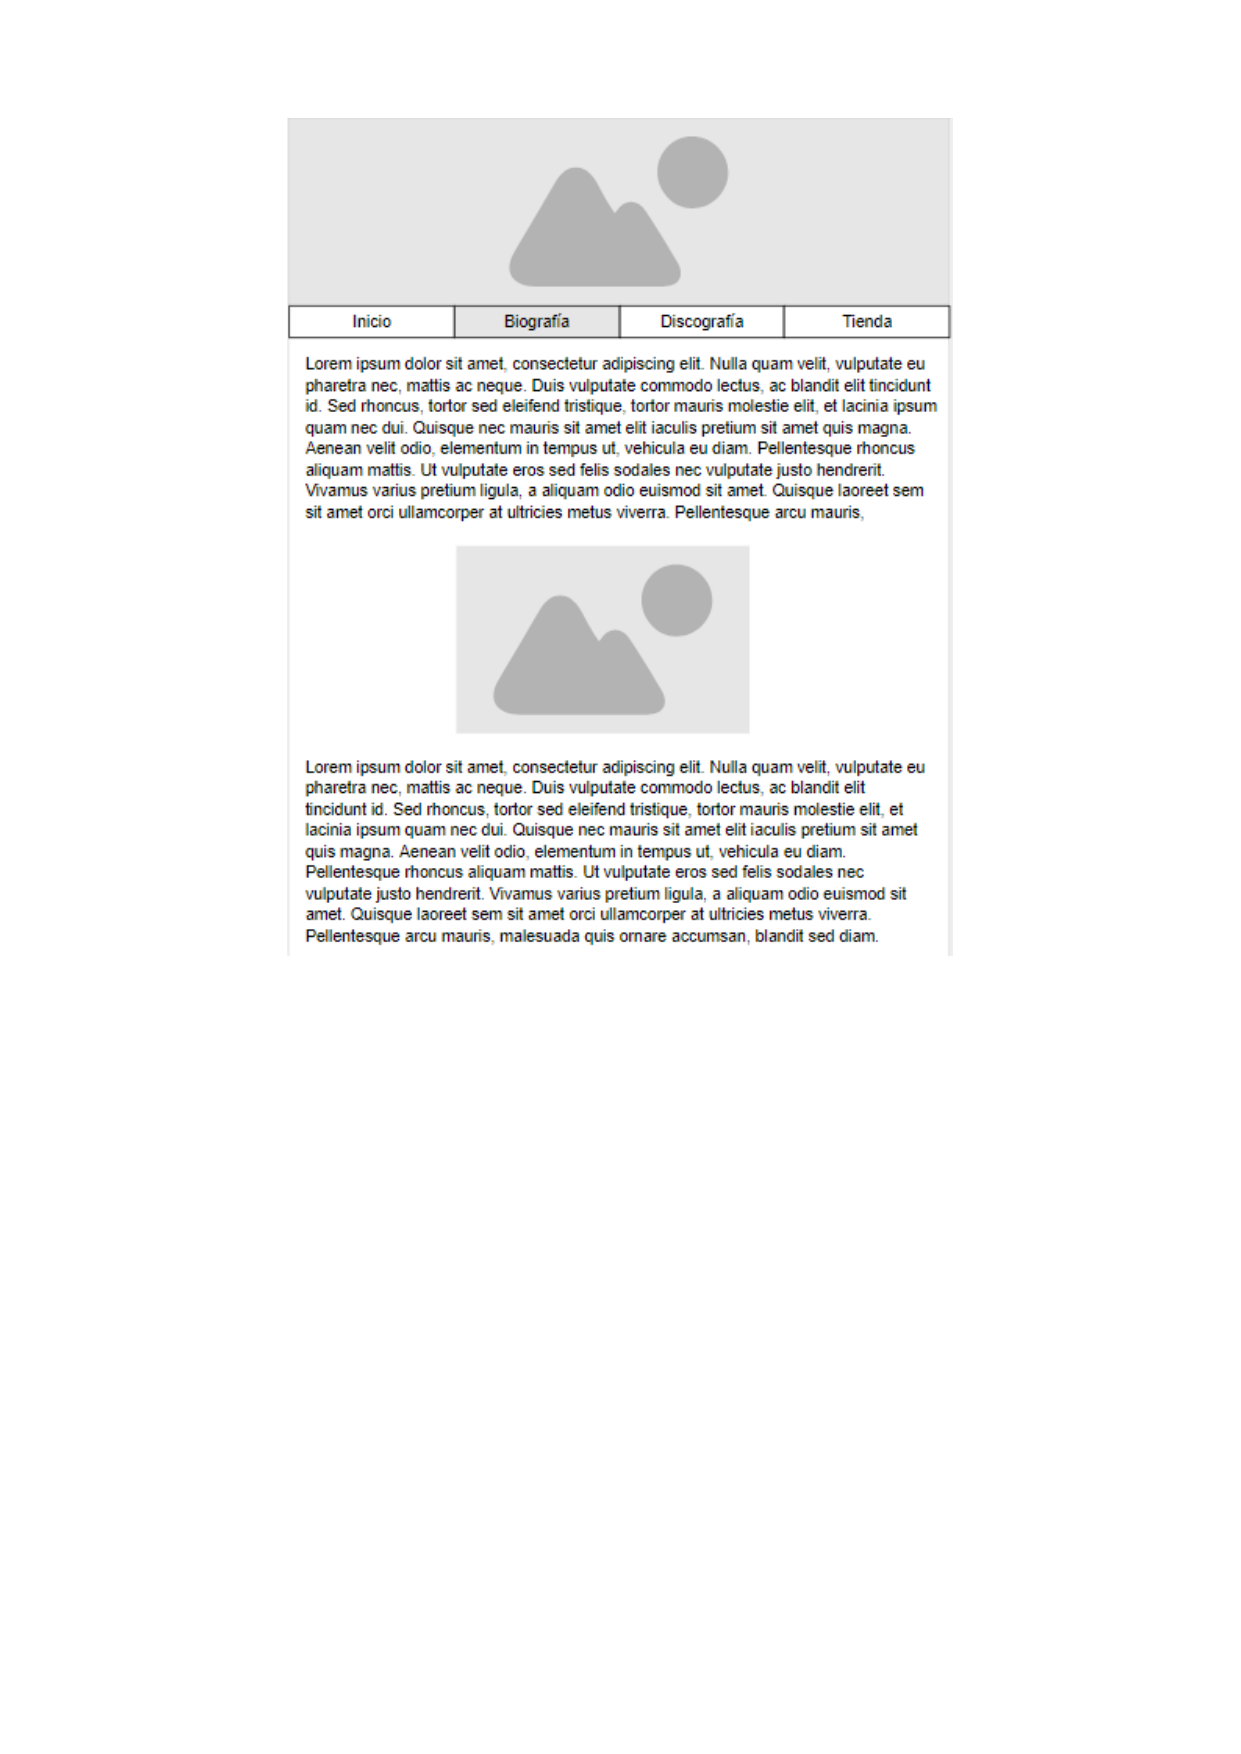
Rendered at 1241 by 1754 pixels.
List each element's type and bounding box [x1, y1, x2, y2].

picture [287, 118, 953, 964]
